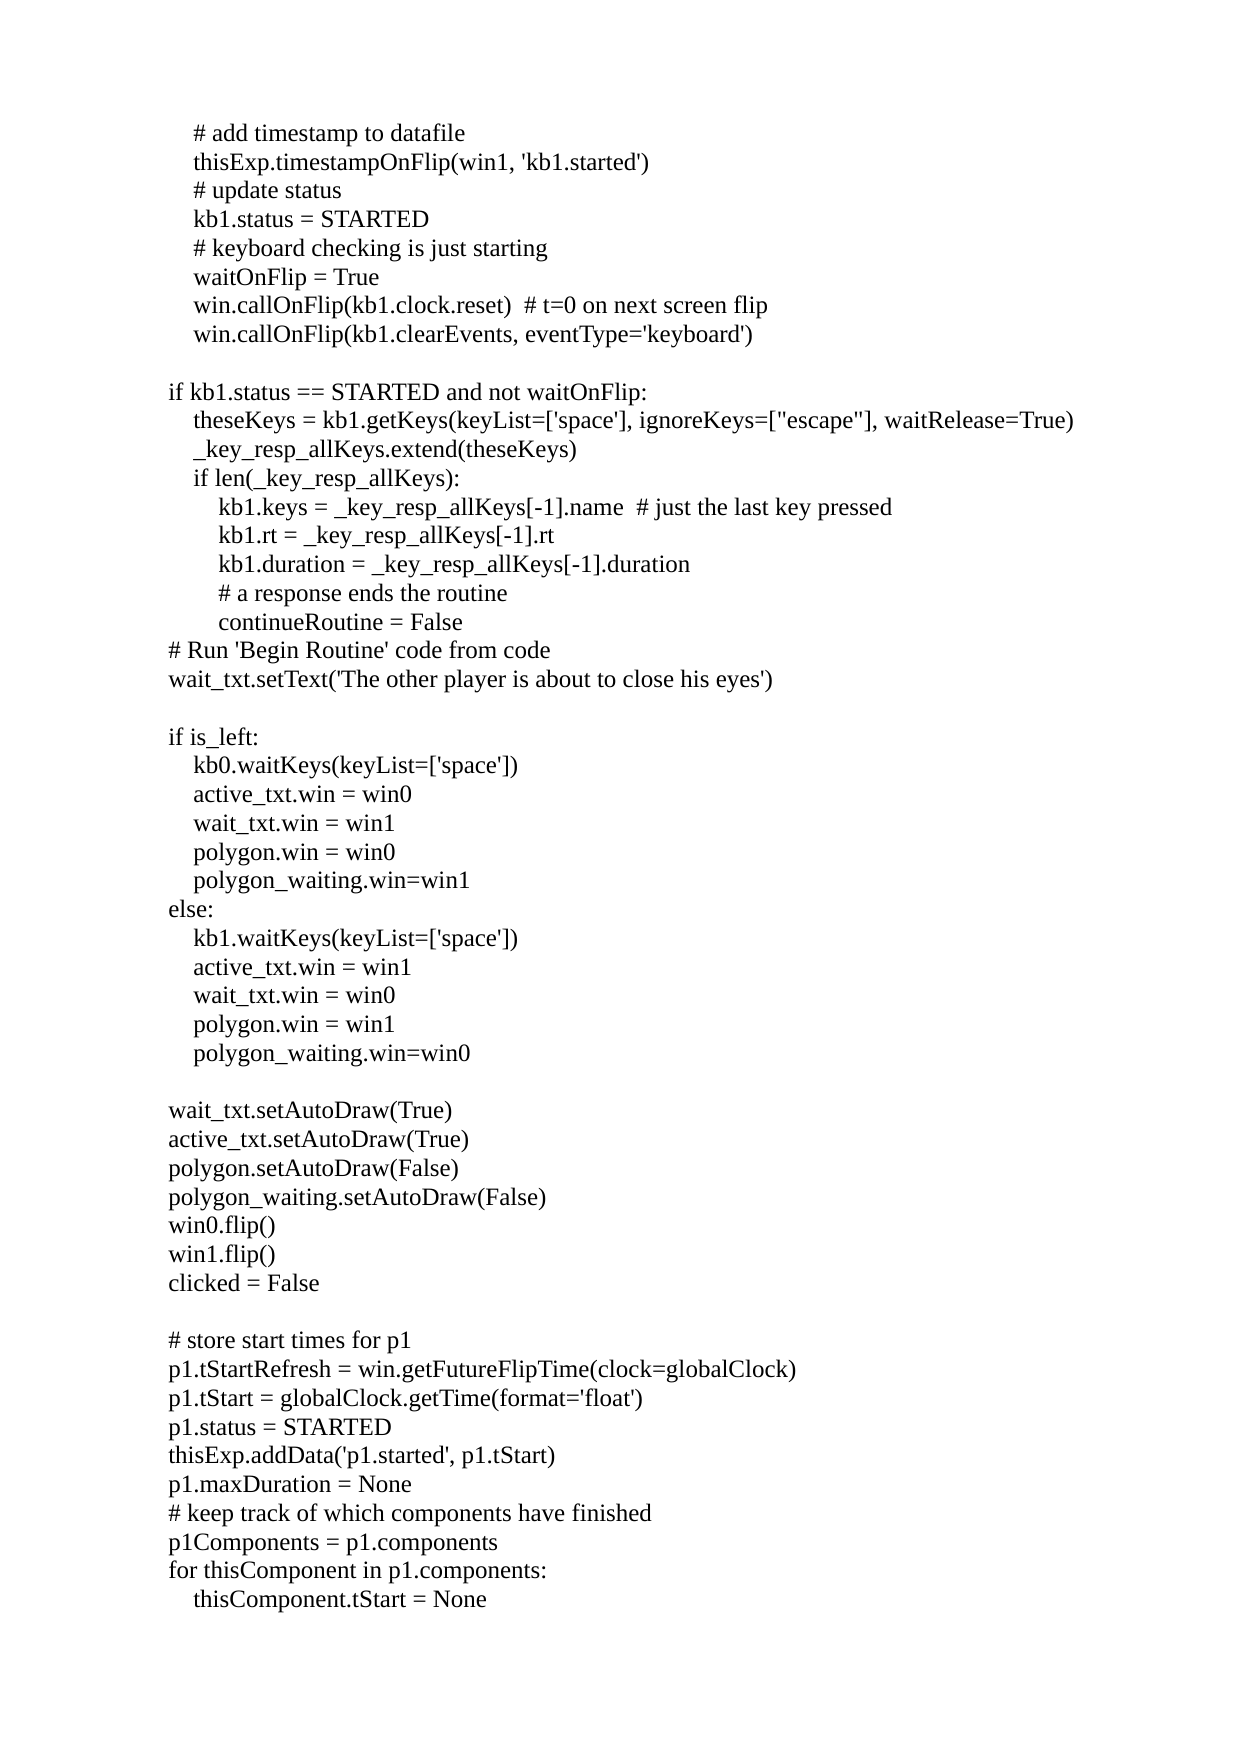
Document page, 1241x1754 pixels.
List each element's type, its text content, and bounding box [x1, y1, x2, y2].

text kb0.waitKeys(keyList=['space']) [118, 751, 1122, 779]
text win.callOnFlip(kb1.clearEvents, eventType='keyboard') [118, 319, 1122, 348]
text # keyboard checking is just starting [118, 233, 1122, 262]
text wait_txt.setText('The other player is about to close his eyes') [118, 664, 1122, 693]
text # update status [118, 176, 1122, 204]
text p1.tStartRefresh = win.getFutureFlipTime(clock=globalClock) [118, 1354, 1122, 1383]
text waitOnFlip = True [118, 262, 1122, 291]
text if is_left: [118, 722, 1122, 751]
text polygon_waiting.win=win1 [118, 866, 1122, 894]
text active_txt.setAutoDraw(True) [118, 1124, 1122, 1153]
text if len(_key_resp_allKeys): [118, 463, 1122, 492]
text active_txt.win = win1 [118, 952, 1122, 981]
text # a response ends the routine [118, 578, 1122, 607]
text theseKeys = kb1.getKeys(keyList=['space'], ignoreKeys=["escape"], waitRelease=True) [118, 406, 1122, 434]
text # add timestamp to datafile [118, 118, 1122, 147]
text _key_resp_allKeys.extend(theseKeys) [118, 434, 1122, 463]
text kb1.duration = _key_resp_allKeys[-1].duration [118, 549, 1122, 578]
text polygon_waiting.setAutoDraw(False) [118, 1182, 1122, 1211]
text thisComponent.tStart = None [118, 1584, 1122, 1613]
text polygon.win = win0 [118, 837, 1122, 866]
text # keep track of which components have finished [118, 1498, 1122, 1527]
text wait_txt.setAutoDraw(True) [118, 1096, 1122, 1124]
text if kb1.status == STARTED and not waitOnFlip: [118, 377, 1122, 406]
text # Run 'Begin Routine' code from code [118, 636, 1122, 664]
text p1.tStart = globalClock.getTime(format='float') [118, 1383, 1122, 1412]
text kb1.waitKeys(keyList=['space']) [118, 923, 1122, 952]
text kb1.rt = _key_resp_allKeys[-1].rt [118, 521, 1122, 549]
text p1.maxDuration = None [118, 1469, 1122, 1498]
text thisExp.timestampOnFlip(win1, 'kb1.started') [118, 147, 1122, 176]
text kb1.keys = _key_resp_allKeys[-1].name # just the last key pressed [118, 492, 1122, 521]
text p1Components = p1.components [118, 1527, 1122, 1556]
text win.callOnFlip(kb1.clock.reset) # t=0 on next screen flip [118, 291, 1122, 319]
text active_txt.win = win0 [118, 779, 1122, 808]
text polygon.win = win1 [118, 1009, 1122, 1038]
text for thisComponent in p1.components: [118, 1556, 1122, 1584]
text thisExp.addData('p1.started', p1.tStart) [118, 1441, 1122, 1469]
text wait_txt.win = win1 [118, 808, 1122, 837]
text # store start times for p1 [118, 1326, 1122, 1354]
text polygon.setAutoDraw(False) [118, 1153, 1122, 1182]
text continueRoutine = False [118, 607, 1122, 636]
text polygon_waiting.win=win0 [118, 1038, 1122, 1067]
text p1.status = STARTED [118, 1412, 1122, 1441]
text clicked = False [118, 1268, 1122, 1297]
text kb1.status = STARTED [118, 204, 1122, 233]
text win0.flip() [118, 1211, 1122, 1239]
text win1.flip() [118, 1239, 1122, 1268]
text else: [118, 894, 1122, 923]
text wait_txt.win = win0 [118, 981, 1122, 1009]
